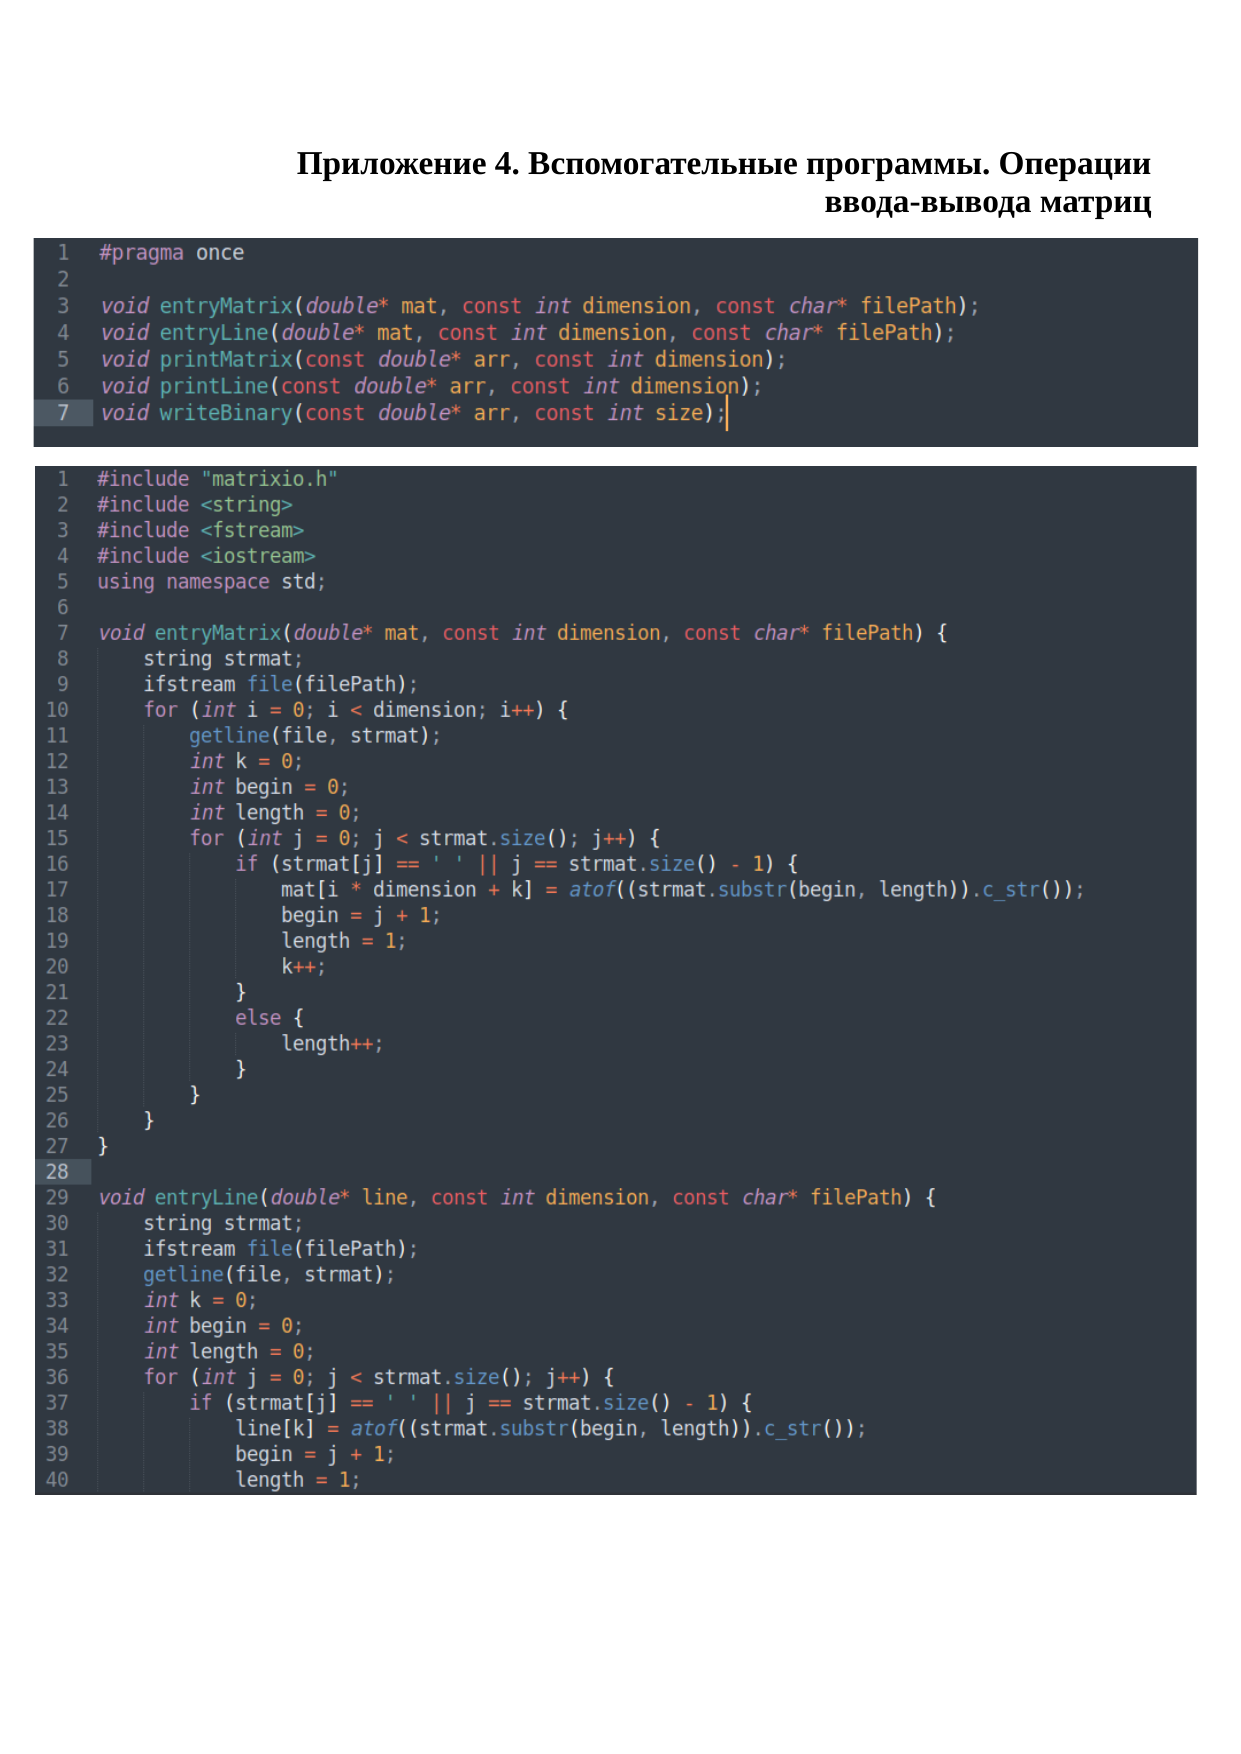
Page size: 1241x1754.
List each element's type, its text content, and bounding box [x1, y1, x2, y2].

subtitle Приложение 4. Вспомогательные программы. Операции ввода-вывода матриц [177, 143, 1152, 220]
picture [33, 238, 1199, 447]
picture [35, 466, 1197, 1495]
